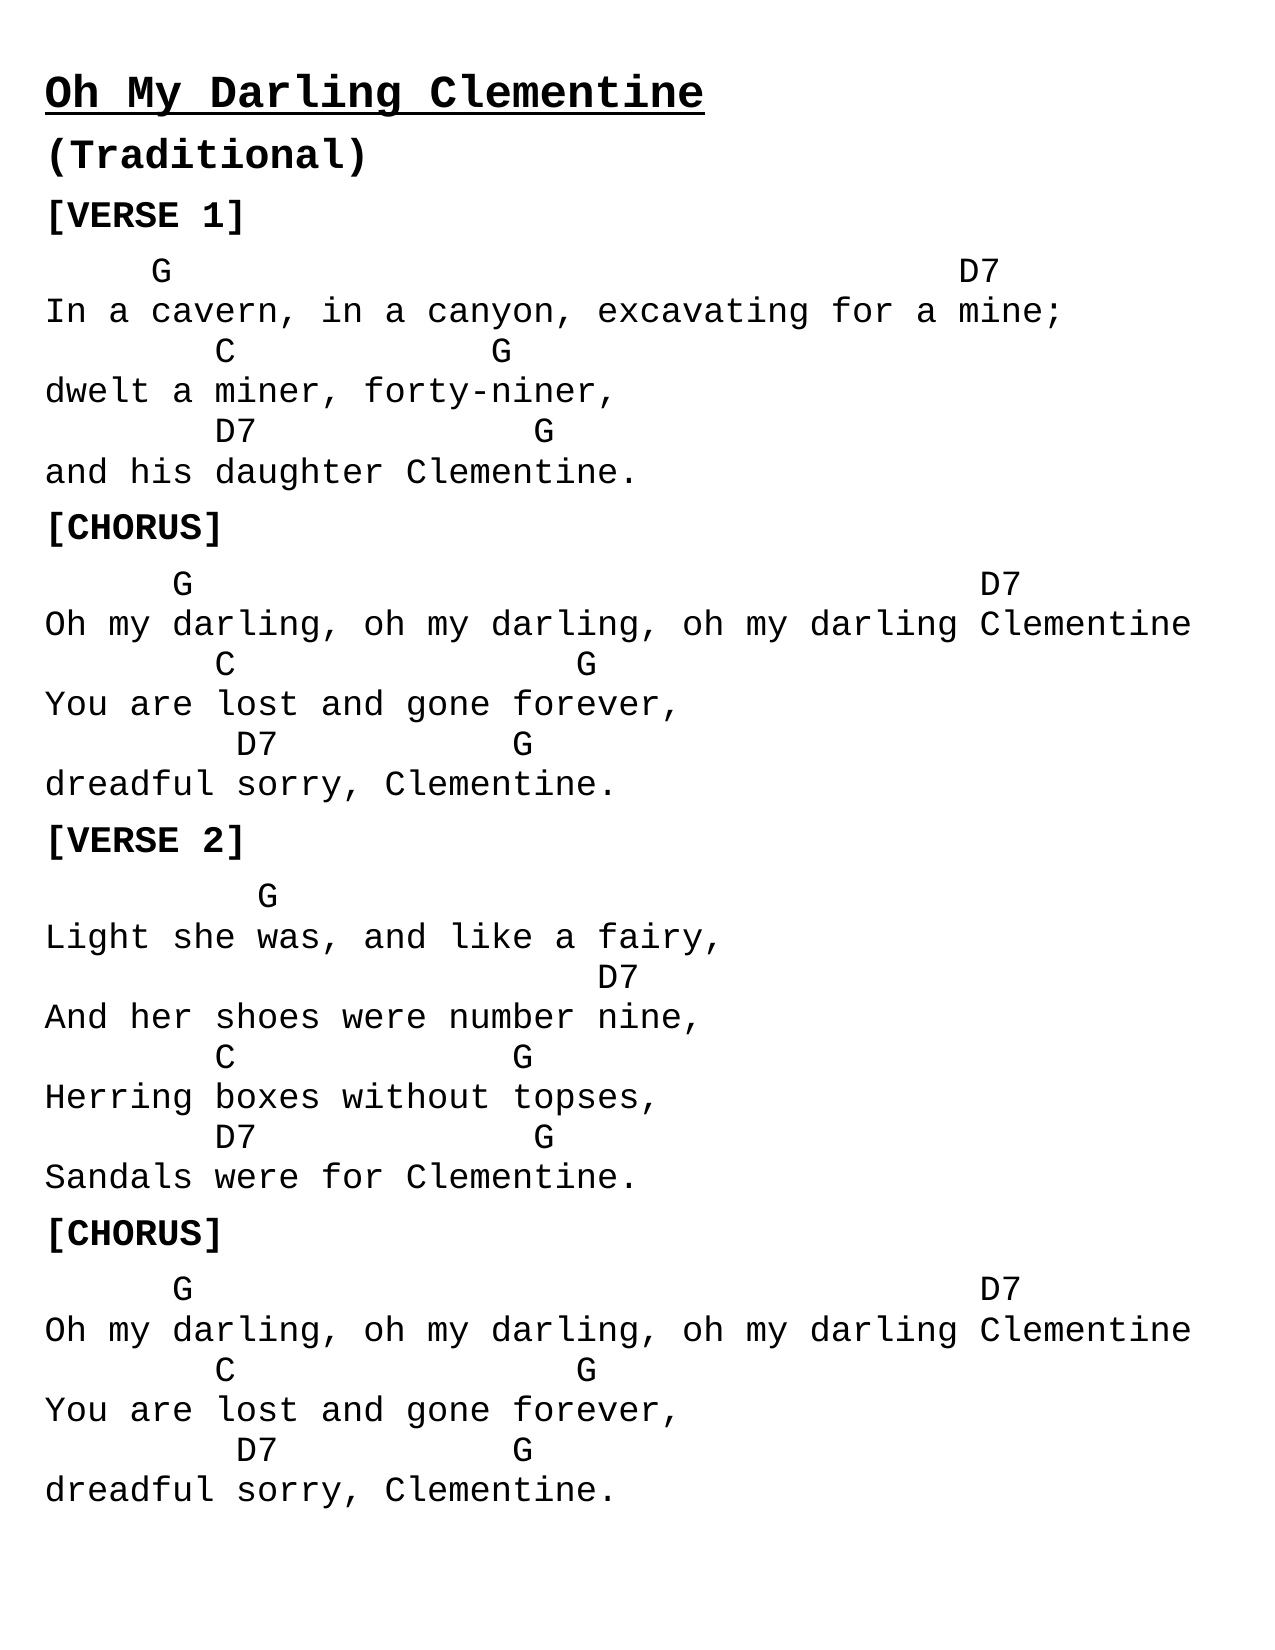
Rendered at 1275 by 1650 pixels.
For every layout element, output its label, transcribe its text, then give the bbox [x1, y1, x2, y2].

text D7 G [44, 1119, 1231, 1159]
text C G [44, 1039, 1231, 1079]
text D7 G [44, 413, 1231, 453]
text And her shoes were number nine, [44, 999, 1231, 1039]
subtitle Oh My Darling Clementine [44, 69, 1231, 121]
text G D7 [44, 566, 1231, 606]
text Light she was, and like a fairy, [44, 918, 1231, 959]
text G D7 [44, 253, 1231, 293]
text C G [44, 1352, 1231, 1392]
text In a cavern, in a canyon, excavating for a mine; [44, 293, 1231, 333]
text dwelt a miner, forty-niner, [44, 373, 1231, 413]
subtitle [VERSE 2] [44, 821, 1231, 864]
text G D7 [44, 1271, 1231, 1311]
text and his daughter Clementine. [44, 453, 1231, 494]
text D7 G [44, 726, 1231, 766]
text C G [44, 646, 1231, 686]
text C G [44, 333, 1231, 373]
text D7 [44, 959, 1231, 999]
text dreadful sorry, Clementine. [44, 766, 1231, 806]
text D7 G [44, 1432, 1231, 1472]
text Oh my darling, oh my darling, oh my darling Clementine [44, 1311, 1231, 1352]
text Oh my darling, oh my darling, oh my darling Clementine [44, 606, 1231, 646]
text Sandals were for Clementine. [44, 1159, 1231, 1199]
subtitle [VERSE 1] [44, 196, 1231, 238]
text Herring boxes without topses, [44, 1079, 1231, 1119]
subtitle [CHORUS] [44, 1214, 1231, 1257]
subtitle [CHORUS] [44, 508, 1231, 551]
text dreadful sorry, Clementine. [44, 1472, 1231, 1512]
text You are lost and gone forever, [44, 1392, 1231, 1432]
text You are lost and gone forever, [44, 686, 1231, 726]
subtitle (Traditional) [44, 134, 1231, 181]
text G [44, 878, 1231, 918]
